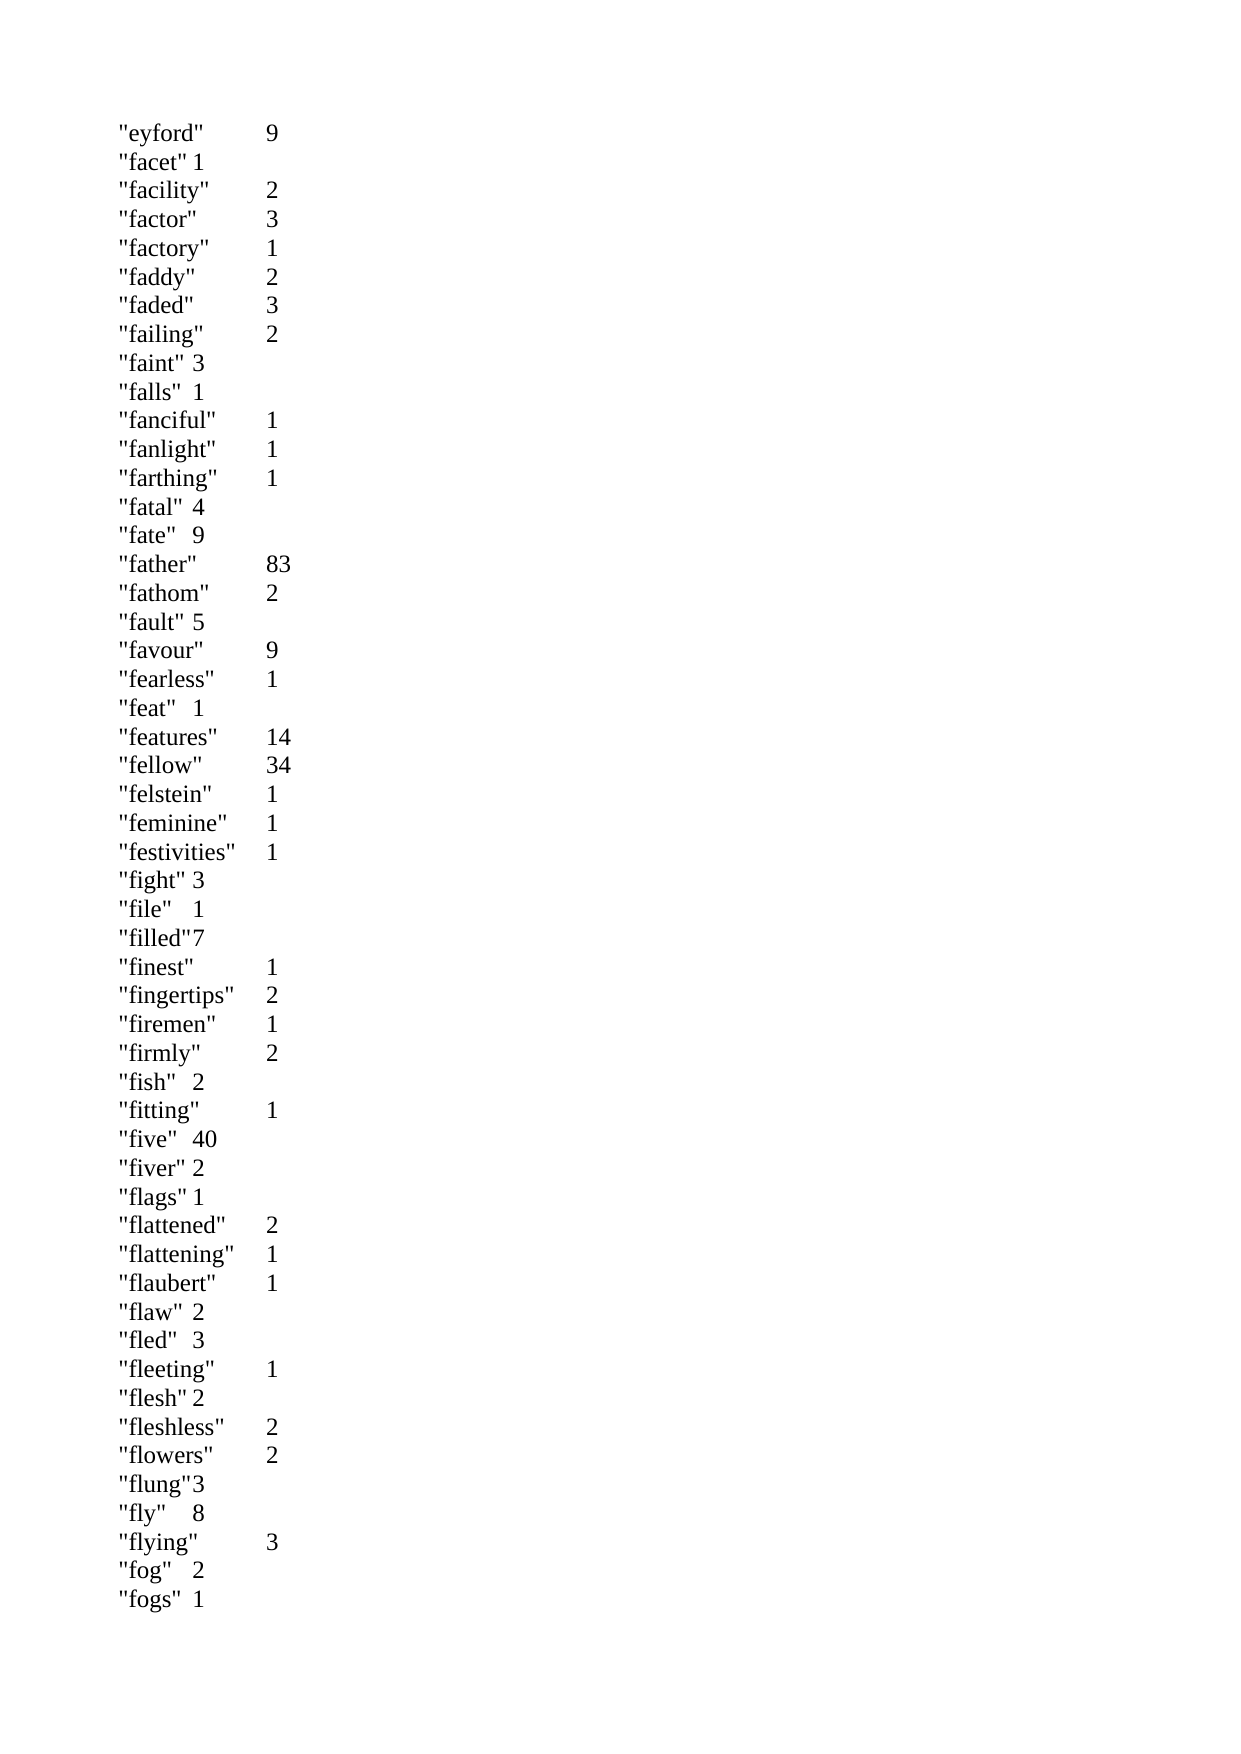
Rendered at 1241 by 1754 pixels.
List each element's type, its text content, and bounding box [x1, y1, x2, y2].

text "farthing" 1 [118, 463, 1122, 492]
text "faint" 3 [118, 348, 1122, 377]
text "firmly" 2 [118, 1038, 1122, 1067]
text "fogs" 1 [118, 1584, 1122, 1613]
text "filled" 7 [118, 923, 1122, 952]
text "favour" 9 [118, 636, 1122, 664]
text "firemen" 1 [118, 1009, 1122, 1038]
text "felstein" 1 [118, 779, 1122, 808]
text "flowers" 2 [118, 1441, 1122, 1469]
text "flattened" 2 [118, 1211, 1122, 1239]
text "fitting" 1 [118, 1096, 1122, 1124]
text "falls" 1 [118, 377, 1122, 406]
text "five" 40 [118, 1124, 1122, 1153]
text "fanlight" 1 [118, 434, 1122, 463]
text "flaw" 2 [118, 1297, 1122, 1326]
text "fled" 3 [118, 1326, 1122, 1354]
text "fly" 8 [118, 1498, 1122, 1527]
text "facility" 2 [118, 176, 1122, 204]
text "fog" 2 [118, 1556, 1122, 1584]
text "feminine" 1 [118, 808, 1122, 837]
text "flesh" 2 [118, 1383, 1122, 1412]
text "factory" 1 [118, 233, 1122, 262]
text "fault" 5 [118, 607, 1122, 636]
text "faded" 3 [118, 291, 1122, 319]
text "flung" 3 [118, 1469, 1122, 1498]
text "fleshless" 2 [118, 1412, 1122, 1441]
text "faddy" 2 [118, 262, 1122, 291]
text "flattening" 1 [118, 1239, 1122, 1268]
text "eyford" 9 [118, 118, 1122, 147]
text "fight" 3 [118, 866, 1122, 894]
text "father" 83 [118, 549, 1122, 578]
text "flags" 1 [118, 1182, 1122, 1211]
text "flying" 3 [118, 1527, 1122, 1556]
text "fingertips" 2 [118, 981, 1122, 1009]
text "factor" 3 [118, 204, 1122, 233]
text "flaubert" 1 [118, 1268, 1122, 1297]
text "fleeting" 1 [118, 1354, 1122, 1383]
text "features" 14 [118, 722, 1122, 751]
text "finest" 1 [118, 952, 1122, 981]
text "fellow" 34 [118, 751, 1122, 779]
text "festivities" 1 [118, 837, 1122, 866]
text "feat" 1 [118, 693, 1122, 722]
text "fate" 9 [118, 521, 1122, 549]
text "fiver" 2 [118, 1153, 1122, 1182]
text "fathom" 2 [118, 578, 1122, 607]
text "fatal" 4 [118, 492, 1122, 521]
text "fish" 2 [118, 1067, 1122, 1096]
text "facet" 1 [118, 147, 1122, 176]
text "file" 1 [118, 894, 1122, 923]
text "fearless" 1 [118, 664, 1122, 693]
text "failing" 2 [118, 319, 1122, 348]
text "fanciful" 1 [118, 406, 1122, 434]
